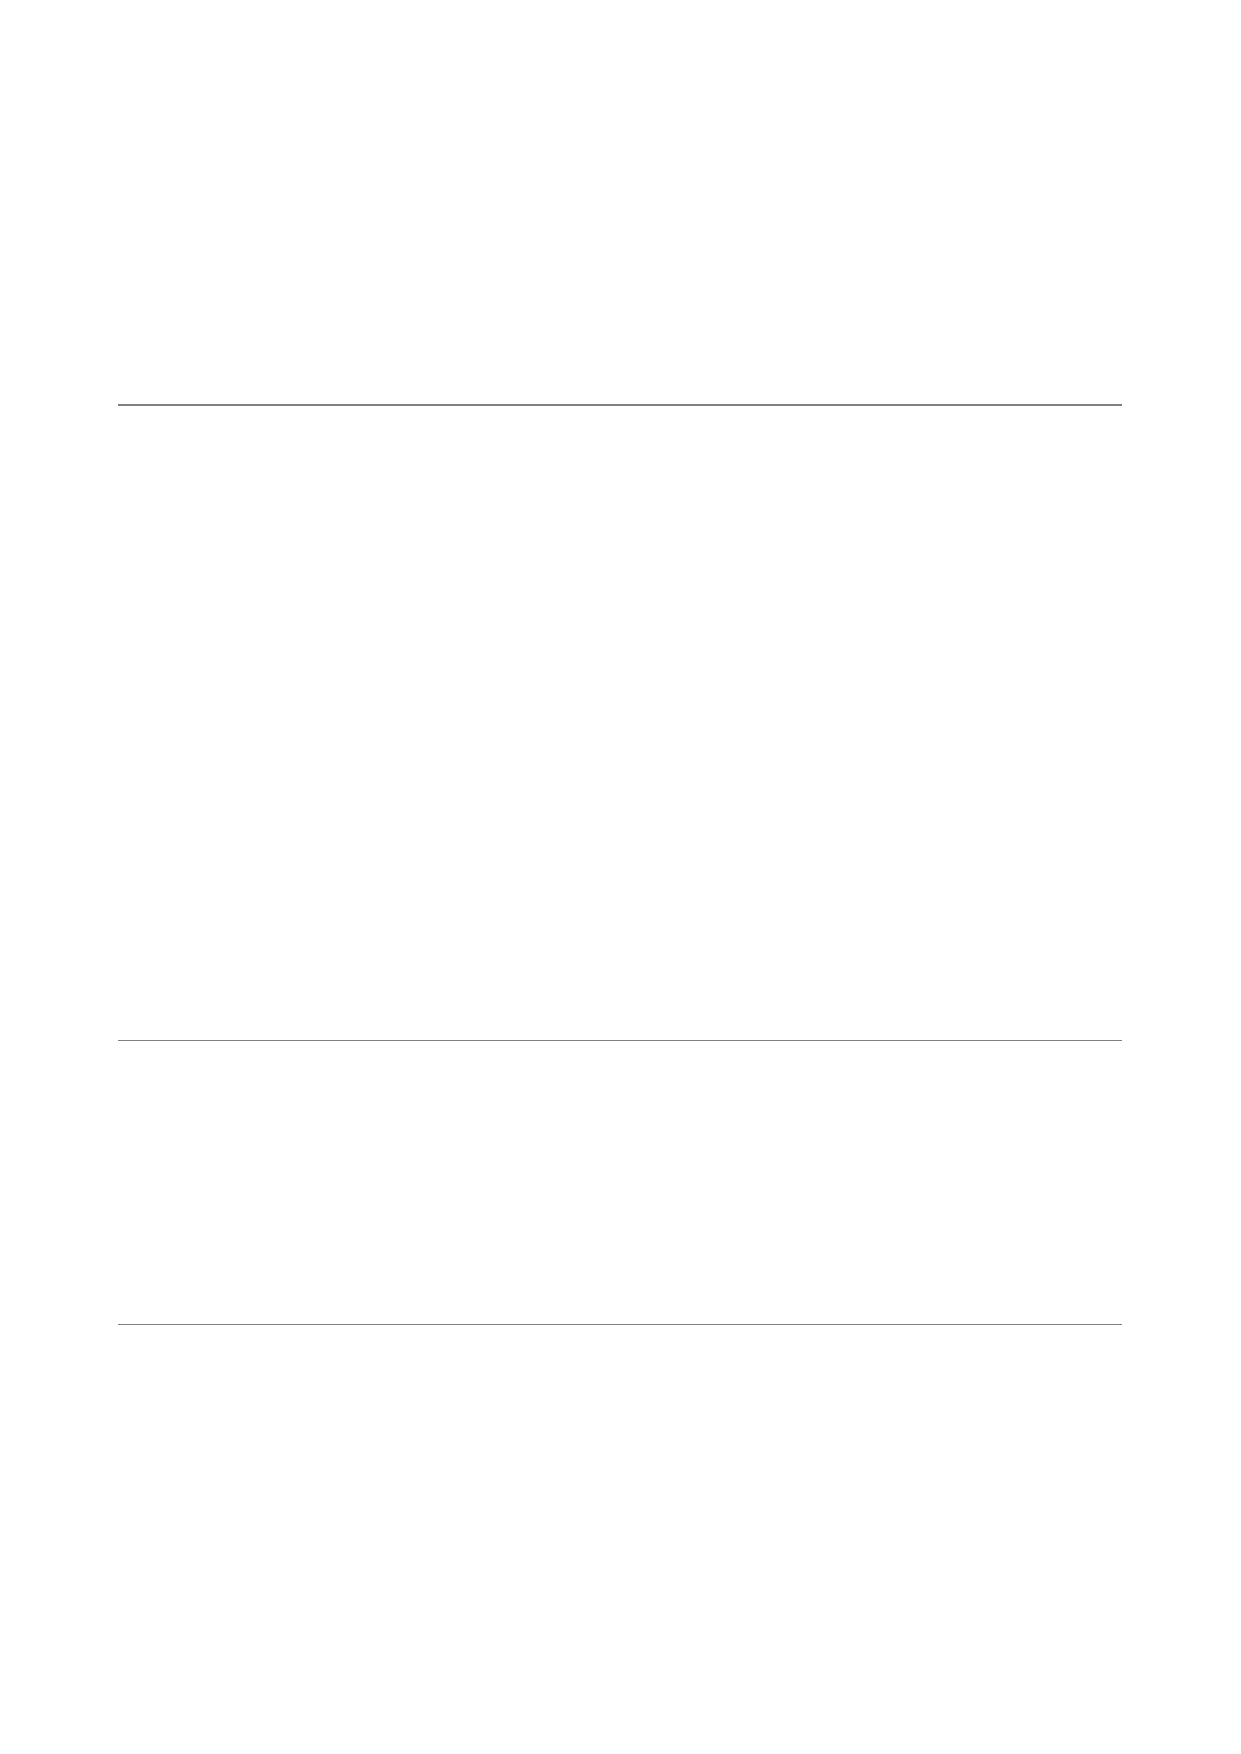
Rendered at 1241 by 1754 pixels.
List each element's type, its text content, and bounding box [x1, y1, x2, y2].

text Первое хранит значение, второе — вычисляет его при доступе. [177, 1493, 1063, 1521]
text set: f, [118, 683, 1122, 706]
text writable: true, [118, 902, 1122, 925]
text let descriptor = Object.getOwnPropertyDescriptor(user, "fullName"); [118, 511, 1122, 534]
text enumerable: true, [118, 925, 1122, 949]
table_cell Accessor property [118, 1246, 314, 1310]
text return 123; [118, 142, 1122, 165]
text configurable: true [118, 730, 1122, 753]
table_header Свойство [118, 1146, 314, 1212]
text value: "Марат", [118, 878, 1122, 902]
table_cell ✅ Да [314, 1212, 516, 1246]
text } [118, 753, 1122, 777]
subtitle ✅ ИТОГ [118, 1091, 1122, 1134]
table_header Имеет функции get/set? [516, 1146, 802, 1212]
text 📤 Для аксессора: [118, 588, 1122, 616]
text get() { [118, 118, 1122, 142]
text 📤 Ошибка: [118, 266, 1122, 294]
text configurable: true [118, 949, 1122, 972]
text console.log(descriptor); [118, 534, 1122, 558]
subtitle 🔹 6. Проверка типа свойства [118, 455, 1122, 498]
table_cell Data property [118, 1212, 314, 1246]
text value: 456 // 🚫 нельзя вместе [118, 189, 1122, 213]
table_header Хранит значение? [314, 1146, 516, 1212]
text }, [118, 165, 1122, 189]
table_cell ✅ Да [516, 1246, 802, 1310]
text 📤 Для data-property: [118, 807, 1122, 835]
text { [118, 635, 1122, 659]
text TypeError: Invalid property descriptor. Cannot both specify accessors and a value or writable attribute [118, 313, 1122, 361]
text 📘 Простыми словами: [118, 1354, 1122, 1383]
table_cell ❌ Нет [516, 1212, 802, 1246]
table_cell get fullName() { ... } [802, 1246, 1122, 1310]
table_cell user.name = "Марат" [802, 1212, 1122, 1246]
table_header Пример [802, 1146, 1122, 1212]
text enumerable: true, [118, 706, 1122, 730]
text } [118, 972, 1122, 996]
text { [118, 854, 1122, 878]
text }); [118, 213, 1122, 236]
text 🟩 Data property — обычное свойство с данными (value) 🟨 Accessor property — свойство, у которого есть логика через get и set. [177, 1402, 1063, 1463]
text get: f, [118, 659, 1122, 683]
table_cell ❌ Нет [314, 1246, 516, 1310]
